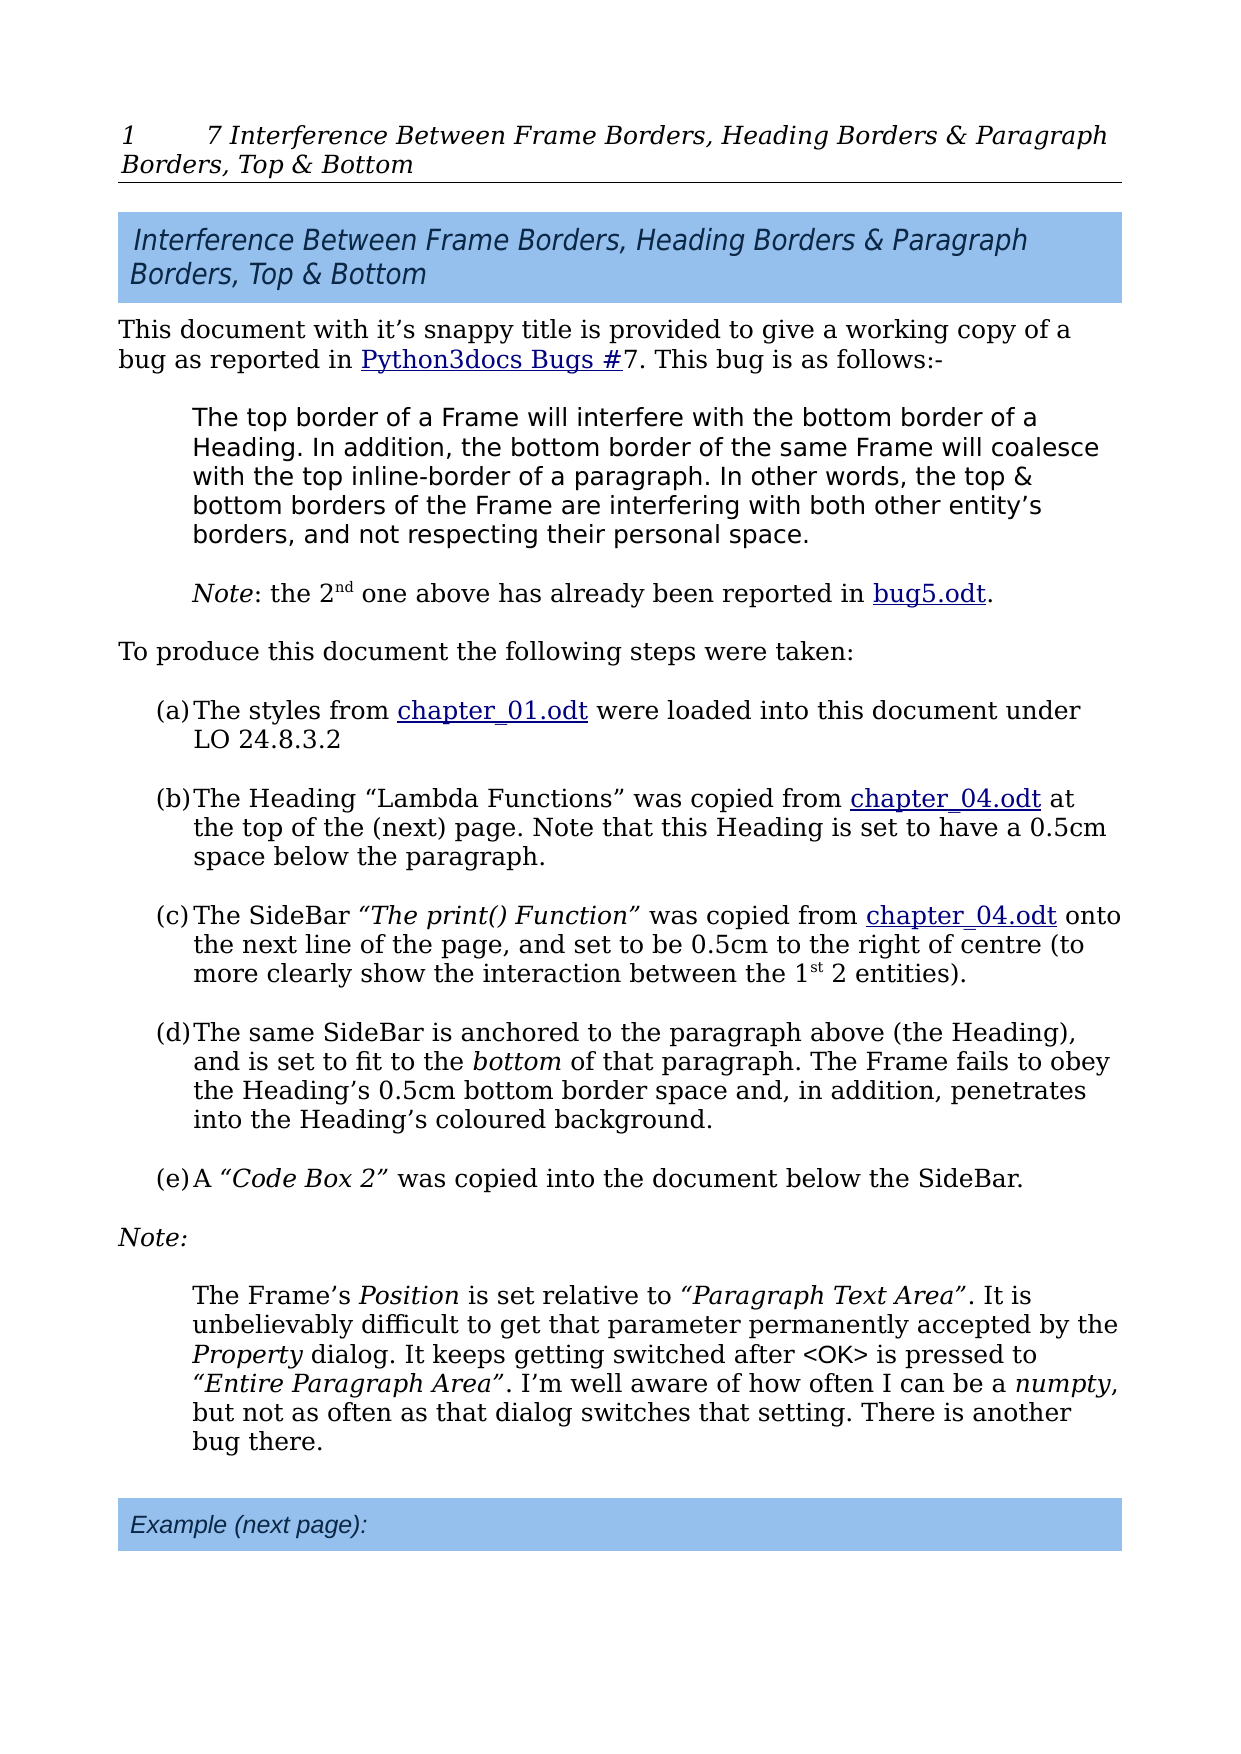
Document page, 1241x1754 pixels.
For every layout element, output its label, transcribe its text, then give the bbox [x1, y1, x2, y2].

subtitle Interference Between Frame Borders, Heading Borders & Paragraph Borders, Top & Bottom [118, 212, 1122, 303]
list The Heading “Lambda Functions” was copied from chapter_04.odt at the top of the (next) page. Note that this Heading is set to have a 0.5cm space below the paragraph. [156, 784, 1122, 871]
text To produce this document the following steps were taken: [118, 637, 1122, 667]
list The styles from chapter_01.odt were loaded into this document under LO 24.8.3.2 [156, 696, 1122, 754]
text The top border of a Frame will interfere with the bottom border of a Heading. In addition, the bottom border of the same Frame will coalesce with the top inline-border of a paragraph. In other words, the top & bottom borders of the Frame are interfering with both other entity’s borders, and not respecting their personal space. [192, 403, 1122, 549]
subtitle Example (next page): [118, 1498, 1122, 1551]
text Note: [118, 1223, 1122, 1252]
list The same SideBar is anchored to the paragraph above (the Heading), and is set to fit to the bottom of that paragraph. The Frame fails to obey the Heading’s 0.5cm bottom border space and, in addition, penetrates into the Heading’s coloured background. [156, 1018, 1122, 1134]
list A “Code Box 2” was copied into the document below the SideBar. [156, 1164, 1122, 1193]
text The Frame’s Position is set relative to “Paragraph Text Area”. It is unbelievably difficult to get that parameter permanently accepted by the Property dialog. It keeps getting switched after <OK> is pressed to “Entire Paragraph Area”. I’m well aware of how often I can be a numpty, but not as often as that dialog switches that setting. There is another bug there. [192, 1281, 1122, 1457]
list The SideBar “The print() Function” was copied from chapter_04.odt onto the next line of the page, and set to be 0.5cm to the right of centre (to more clearly show the interaction between the 1st 2 entities). [156, 901, 1122, 988]
text Note: the 2nd one above has already been reported in bug5.odt. [192, 579, 1122, 608]
text This document with it’s snappy title is provided to give a working copy of a bug as reported in Python3docs Bugs #7. This bug is as follows:- [118, 316, 1122, 374]
